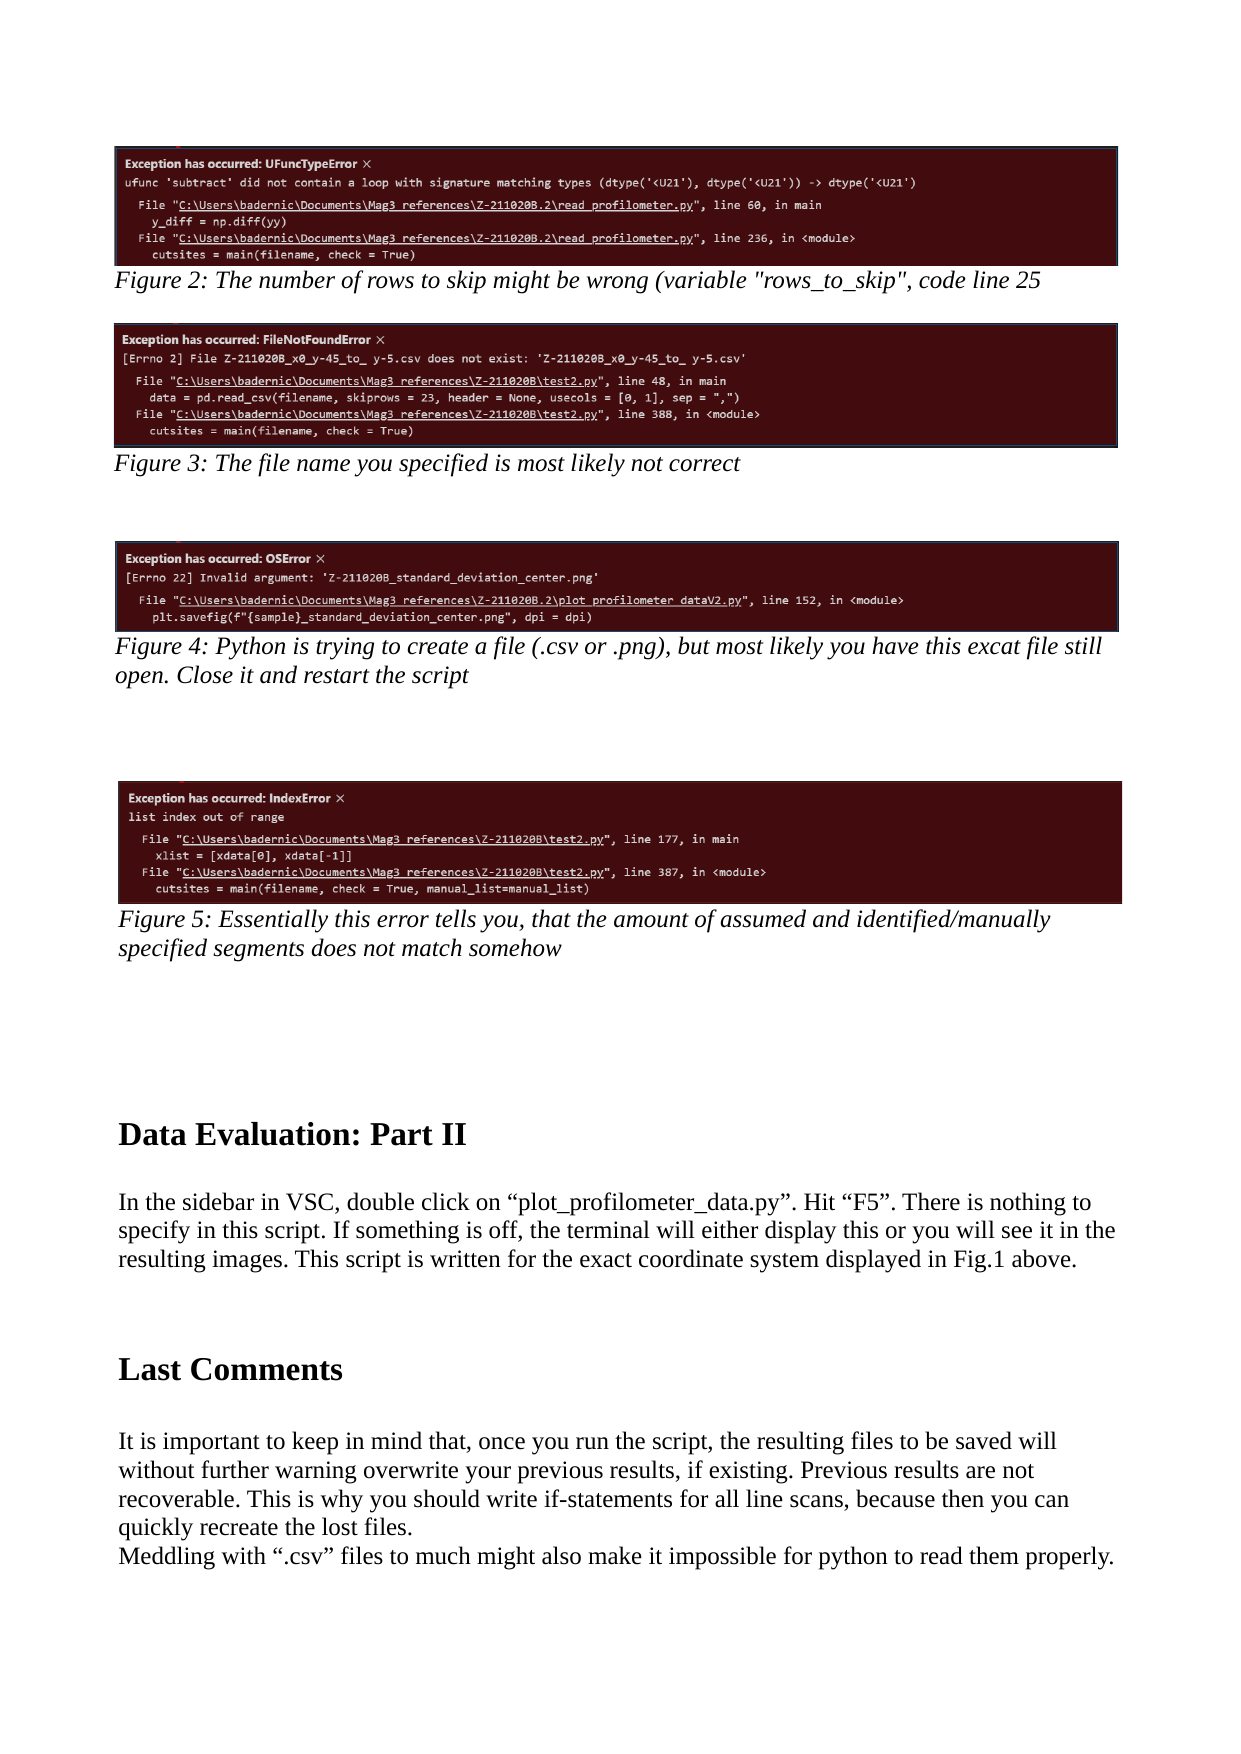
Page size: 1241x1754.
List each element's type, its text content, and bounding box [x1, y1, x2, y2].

text It is important to keep in mind that, once you run the script, the resulting files to be saved will without further warning overwrite your previous results, if existing. Previous results are not recoverable. This is why you should write if-statements for all line scans, because then you can quickly recreate the lost files. [118, 1426, 1122, 1541]
picture [114, 146, 1119, 266]
text In the sidebar in VSC, double click on “plot_profilometer_data.py”. Hit “F5”. There is nothing to specify in this script. If something is off, the terminal will either display this or you will see it in the resulting images. This script is written for the exact coordinate system displayed in Fig.1 above. [118, 1187, 1122, 1273]
text Meddling with “.csv” files to much might also make it impossible for python to read them properly. [118, 1541, 1122, 1570]
picture [113, 323, 1118, 448]
text Figure 5: Essentially this error tells you, that the amount of assumed and identified/manually specified segments does not match somehow [118, 904, 1122, 961]
text Figure 4: Python is trying to create a file (.csv or .png), but most likely you have this excat file still open. Close it and restart the script [115, 632, 1119, 689]
text Data Evaluation: Part II [118, 1115, 1122, 1153]
picture [118, 781, 1123, 904]
picture [115, 541, 1119, 632]
text Last Comments [118, 1349, 1122, 1388]
text Figure 2: The number of rows to skip might be wrong (variable "rows_to_skip", code line 25 [114, 266, 1118, 294]
text Figure 3: The file name you specified is most likely not correct [114, 448, 1118, 476]
